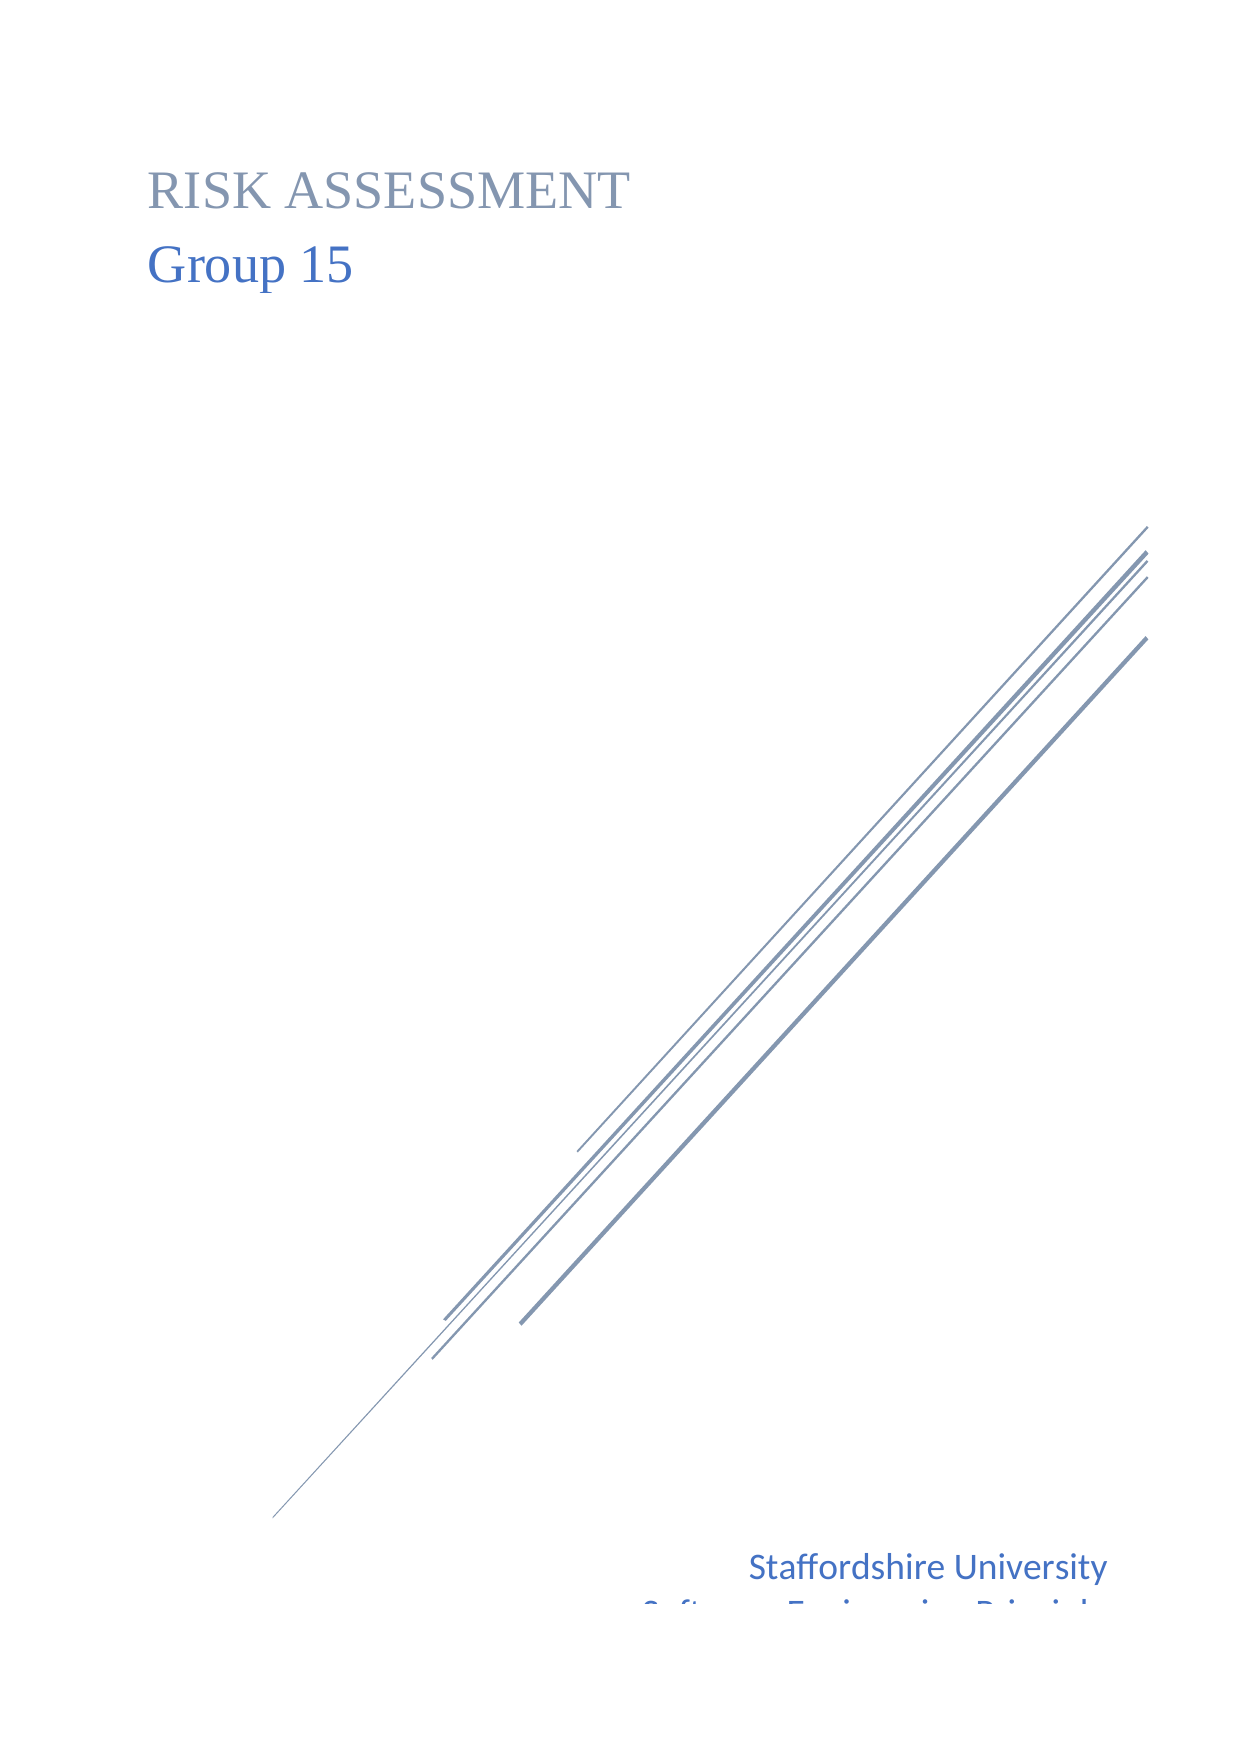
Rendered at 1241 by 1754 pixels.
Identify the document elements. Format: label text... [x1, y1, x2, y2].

text Software Engineering Principle [133, 1588, 1108, 1604]
text Staffordshire University [133, 1543, 1108, 1588]
text Group 15 [148, 232, 1093, 292]
text RISK ASSEsSMENT [148, 157, 1093, 220]
